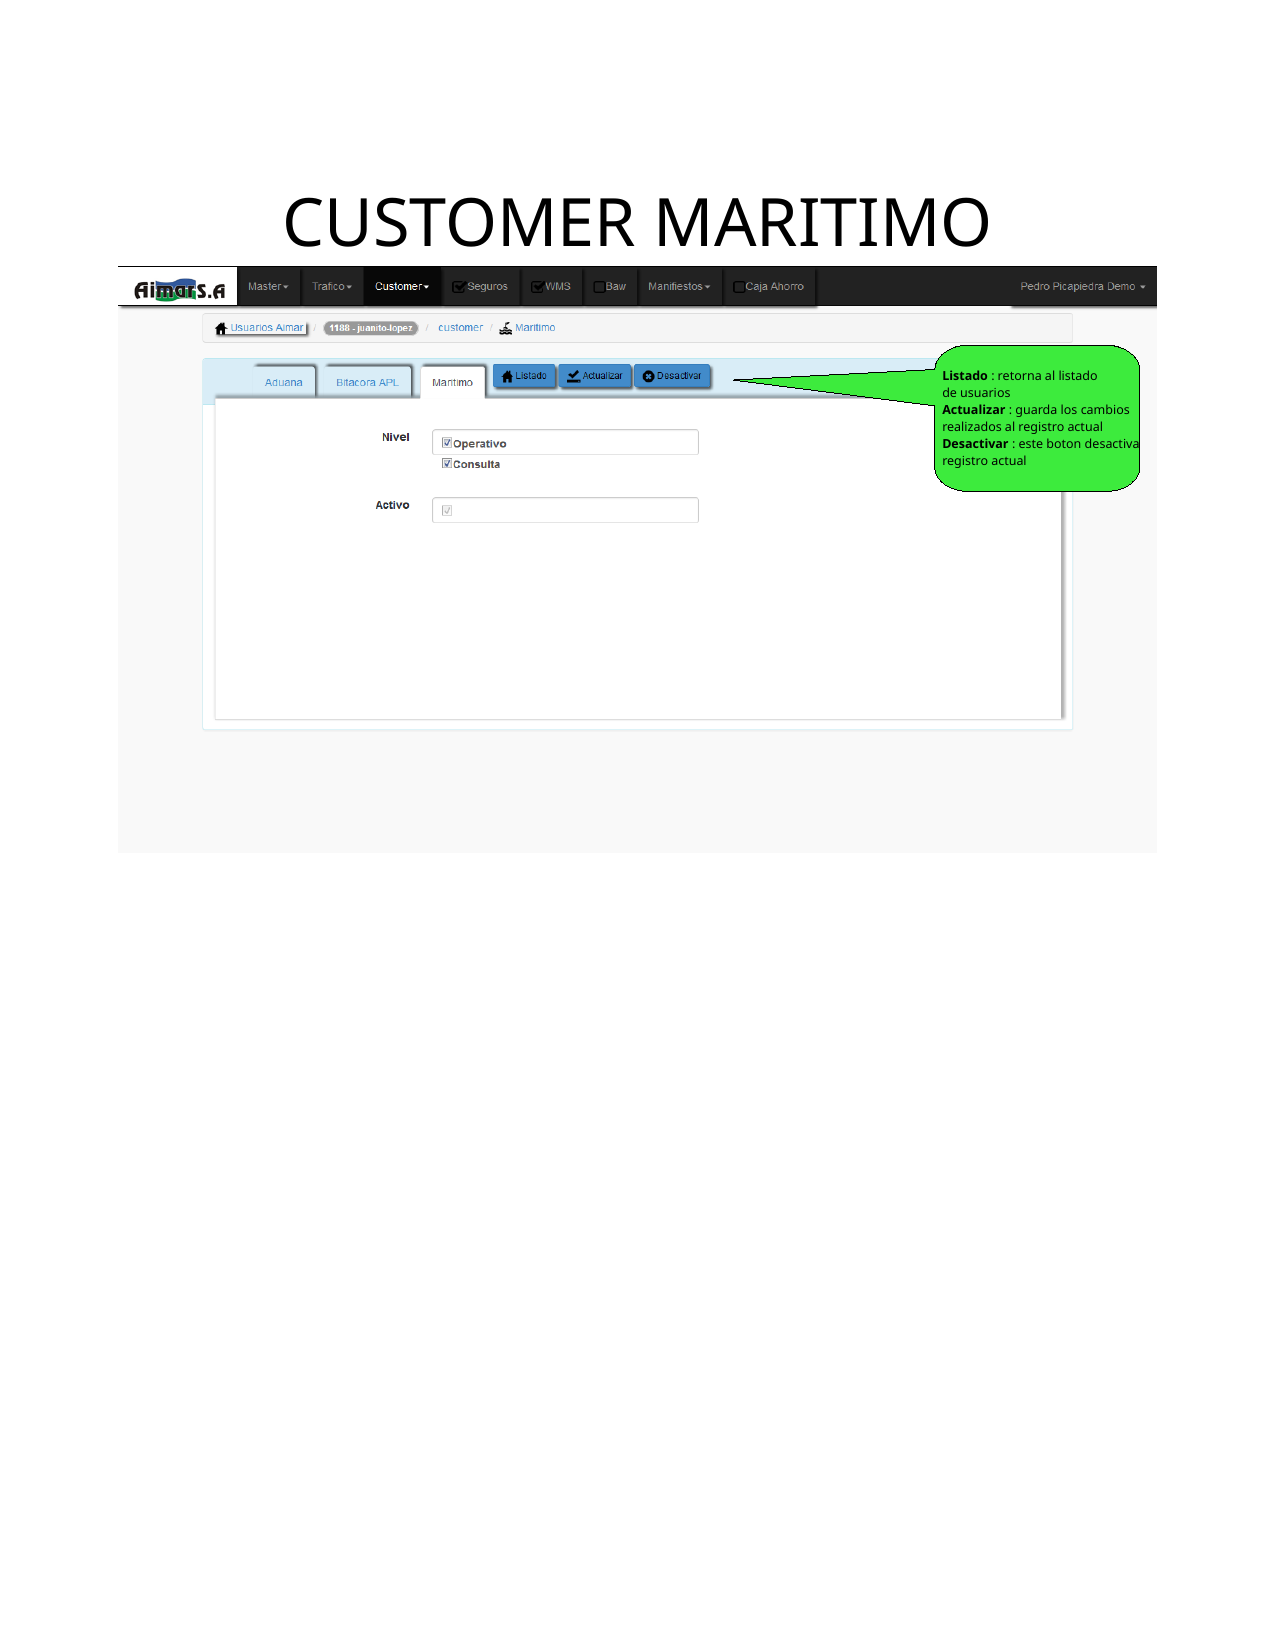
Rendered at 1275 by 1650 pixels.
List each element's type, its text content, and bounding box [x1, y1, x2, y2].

picture [118, 266, 1157, 853]
text CUSTOMER MARITIMO [118, 176, 1157, 266]
